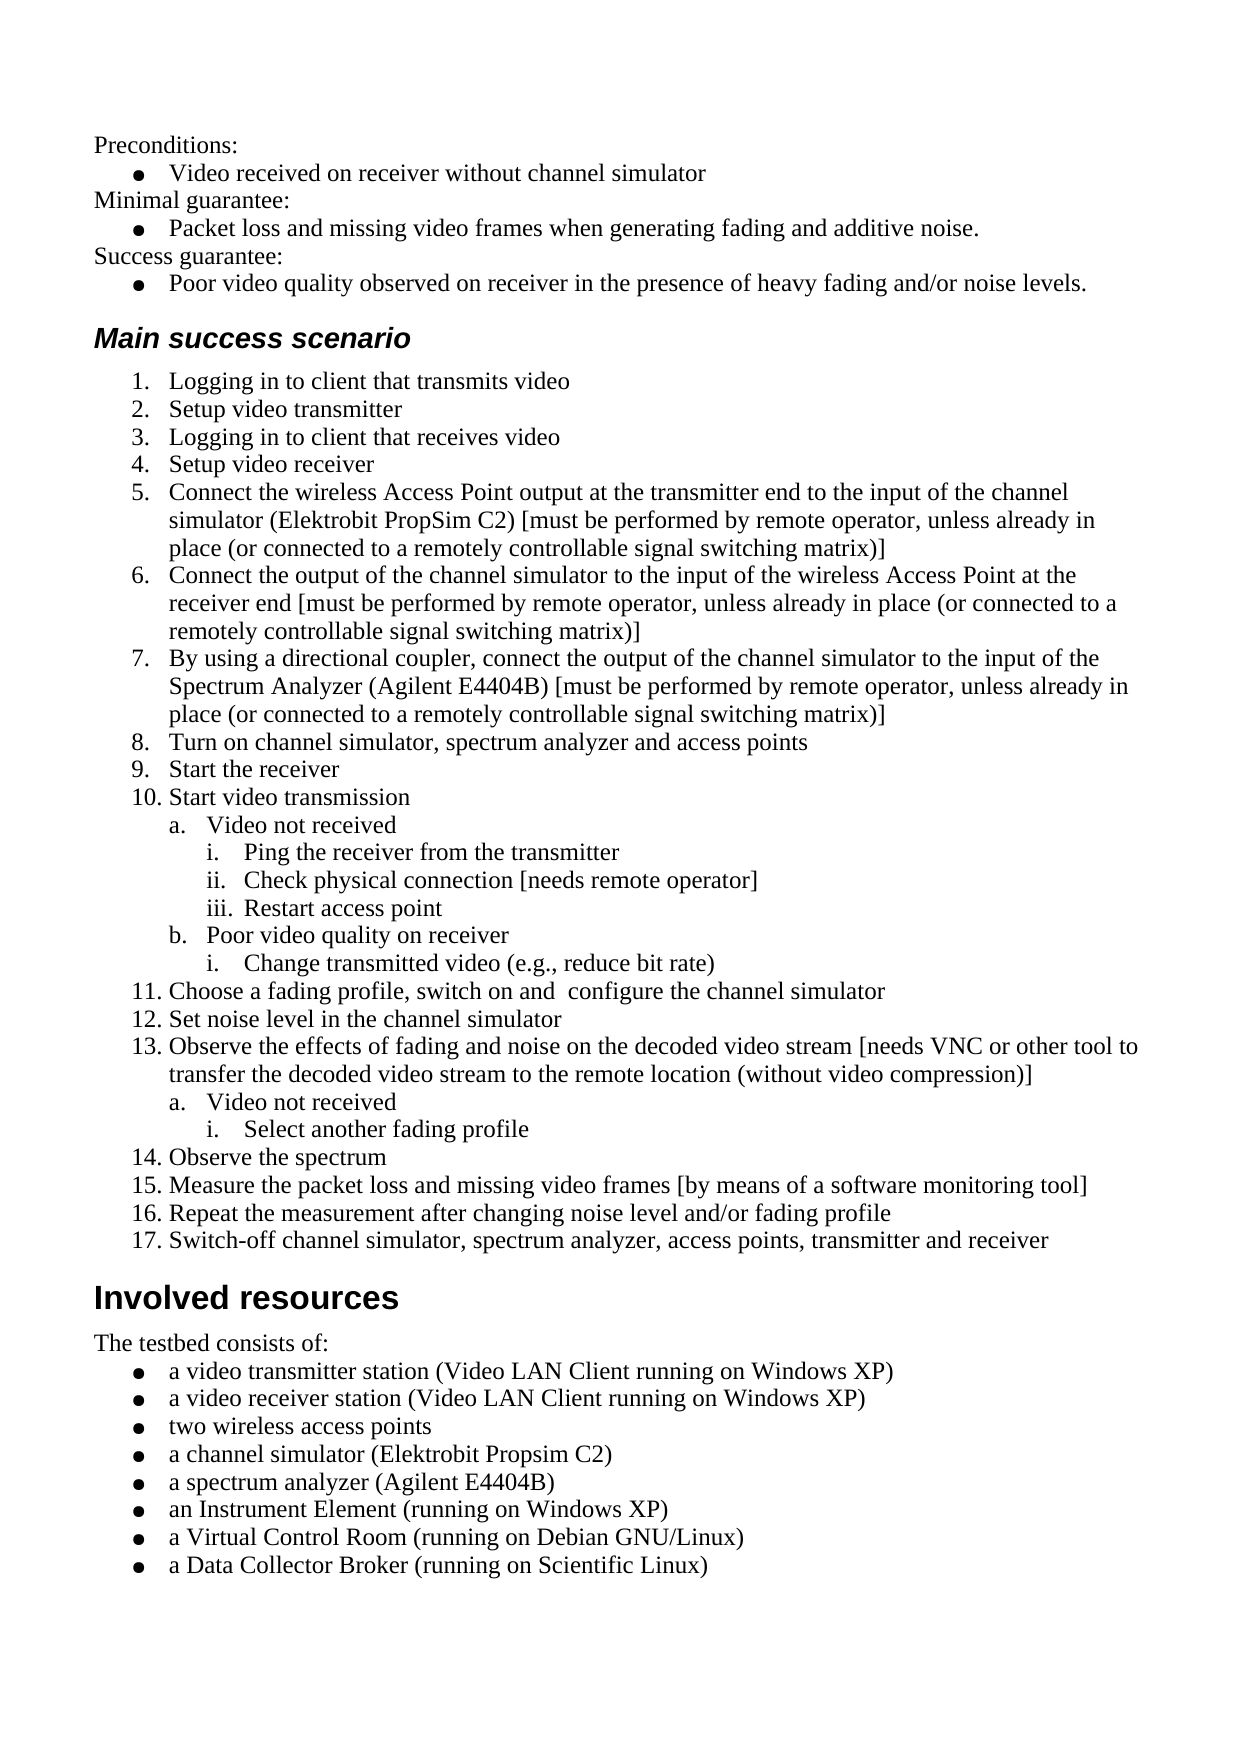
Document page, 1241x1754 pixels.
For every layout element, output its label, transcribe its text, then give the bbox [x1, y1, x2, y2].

list By using a directional coupler, connect the output of the channel simulator to the input of the Spectrum Analyzer (Agilent E4404B) [must be performed by remote operator, unless already in place (or connected to a remotely controllable signal switching matrix)] [131, 644, 1144, 728]
list a Data Collector Broker (running on Scientific Linux) [131, 1551, 1144, 1578]
list Start video transmission [131, 783, 1144, 811]
list Measure the packet loss and missing video frames [by means of a software monitoring tool] [131, 1171, 1144, 1199]
list Setup video transmitter [131, 395, 1144, 423]
subtitle Involved resources [94, 1279, 1144, 1317]
list a video transmitter station (Video LAN Client running on Windows XP) [131, 1357, 1144, 1384]
list Logging in to client that transmits video [131, 367, 1144, 395]
list Change transmitted video (e.g., reduce bit rate) [206, 949, 1144, 977]
list a Virtual Control Room (running on Debian GNU/Linux) [131, 1523, 1144, 1551]
list Video received on receiver without channel simulator [131, 159, 1144, 186]
text The testbed consists of: [94, 1329, 1144, 1357]
list Poor video quality observed on receiver in the presence of heavy fading and/or noise levels. [131, 269, 1144, 297]
list a video receiver station (Video LAN Client running on Windows XP) [131, 1384, 1144, 1412]
list Connect the output of the channel simulator to the input of the wireless Access Point at the receiver end [must be performed by remote operator, unless already in place (or connected to a remotely controllable signal switching matrix)] [131, 561, 1144, 644]
list Choose a fading profile, switch on and configure the channel simulator [131, 977, 1144, 1005]
list Select another fading profile [206, 1116, 1144, 1143]
list a channel simulator (Elektrobit Propsim C2) [131, 1440, 1144, 1468]
list Ping the receiver from the transmitter [206, 838, 1144, 866]
list a spectrum analyzer (Agilent E4404B) [131, 1468, 1144, 1495]
list an Instrument Element (running on Windows XP) [131, 1495, 1144, 1523]
list Start the receiver [131, 755, 1144, 783]
list Poor video quality on receiver [169, 922, 1144, 949]
text Success guarantee: [94, 242, 1144, 269]
text Minimal guarantee: [94, 186, 1144, 214]
list Connect the wireless Access Point output at the transmitter end to the input of the channel simulator (Elektrobit PropSim C2) [must be performed by remote operator, unless already in place (or connected to a remotely controllable signal switching matrix)] [131, 478, 1144, 561]
list Check physical connection [needs remote operator] [206, 866, 1144, 894]
list Observe the effects of fading and noise on the decoded video stream [needs VNC or other tool to transfer the decoded video stream to the remote location (without video compression)] [131, 1032, 1144, 1088]
list two wireless access points [131, 1412, 1144, 1440]
list Repeat the measurement after changing noise level and/or fading profile [131, 1199, 1144, 1226]
list Packet loss and missing video frames when generating fading and additive noise. [131, 214, 1144, 242]
list Switch-off channel simulator, spectrum analyzer, access points, transmitter and receiver [131, 1226, 1144, 1254]
list Setup video receiver [131, 451, 1144, 478]
list Set noise level in the channel simulator [131, 1005, 1144, 1032]
list Logging in to client that receives video [131, 423, 1144, 451]
list Observe the spectrum [131, 1143, 1144, 1171]
list Turn on channel simulator, spectrum analyzer and access points [131, 728, 1144, 755]
list Restart access point [206, 894, 1144, 922]
list Video not received [169, 811, 1144, 838]
text Preconditions: [94, 131, 1144, 159]
subtitle Main success scenario [94, 322, 1144, 355]
list Video not received [169, 1088, 1144, 1116]
